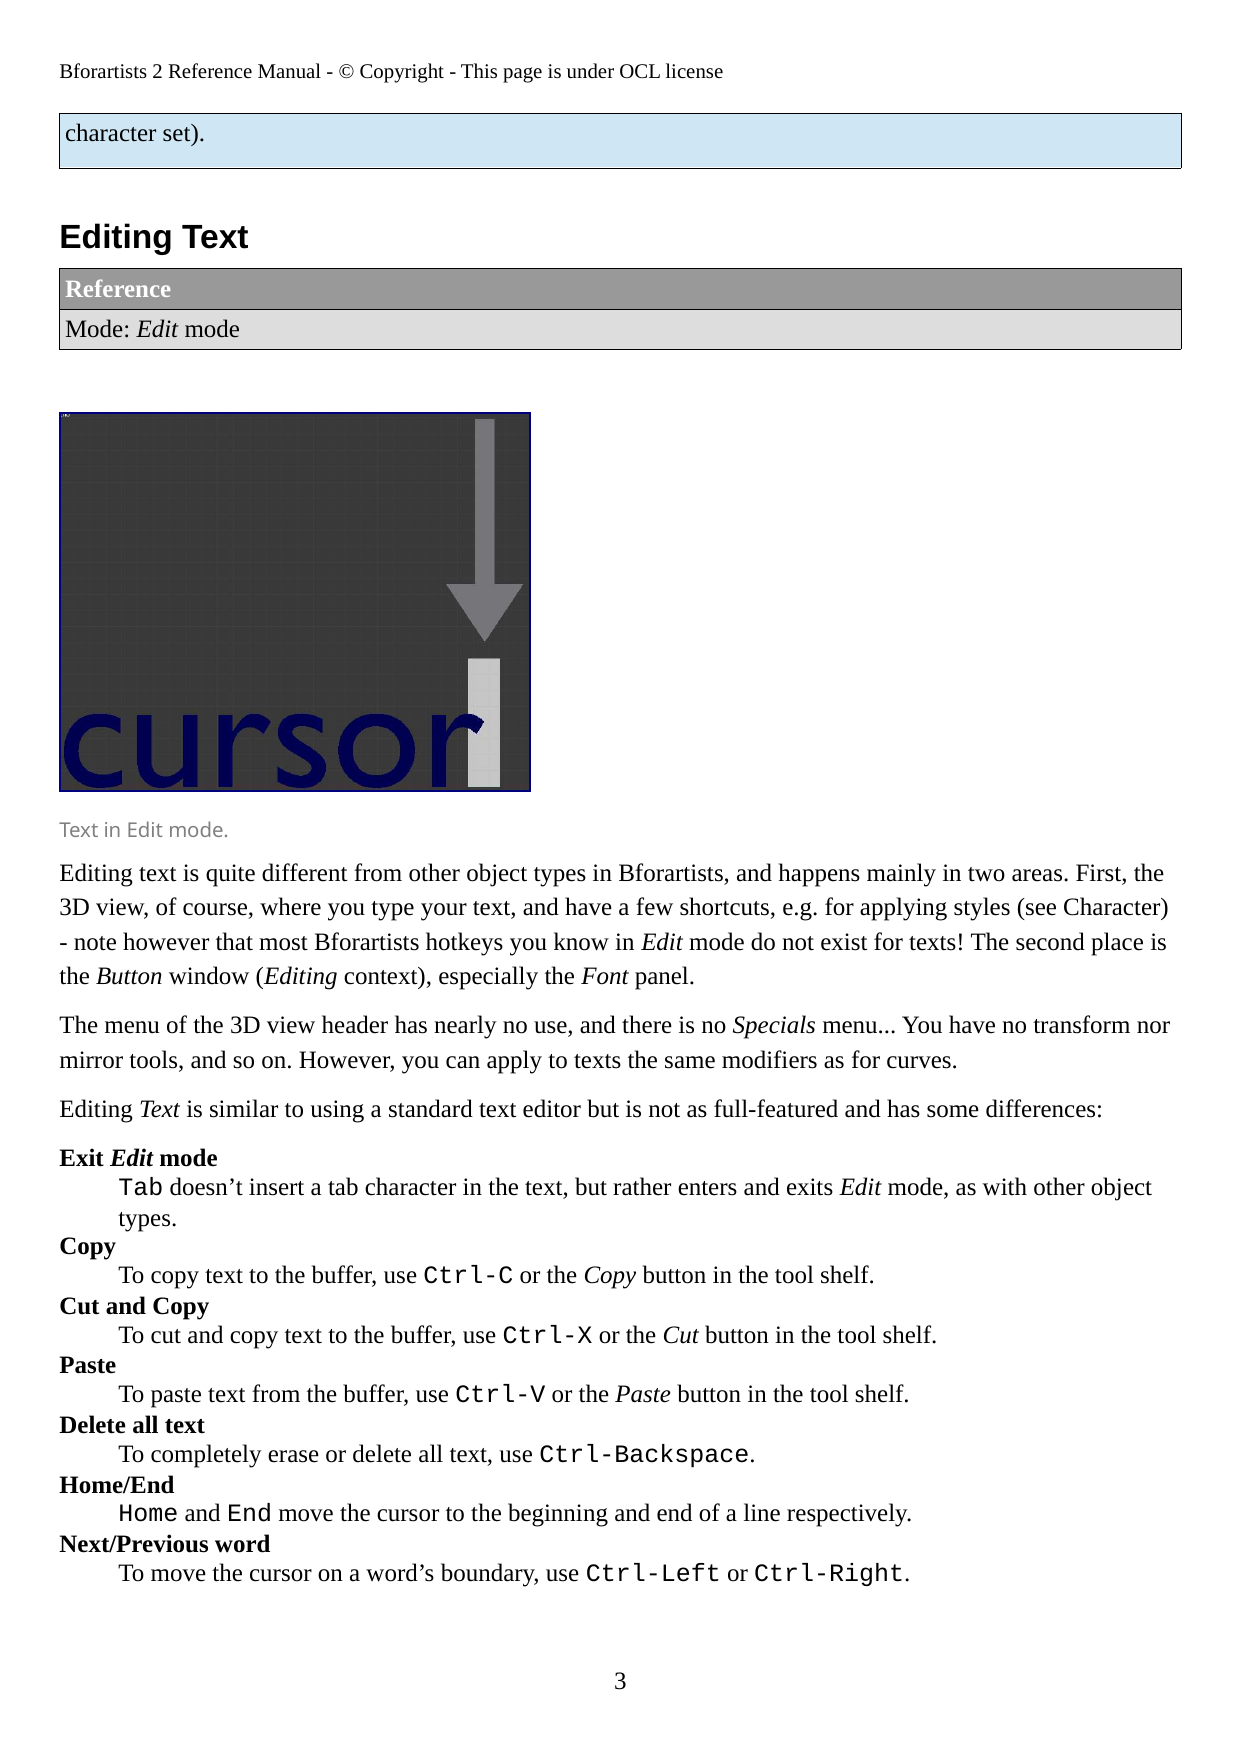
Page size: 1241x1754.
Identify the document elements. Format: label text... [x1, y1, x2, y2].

list Home and End move the cursor to the beginning and end of a line respectively. [118, 1498, 1181, 1529]
list Tab doesn’t insert a tab character in the text, but rather enters and exits Edit mode, as with other object types. [118, 1172, 1181, 1231]
subtitle Home/End [59, 1470, 1181, 1498]
text Editing Text is similar to using a standard text editor but is not as full-featured and has some differences: [59, 1094, 1181, 1123]
text Text in Edit mode. [59, 812, 1181, 843]
picture [61, 414, 529, 790]
subtitle Copy [59, 1231, 1181, 1260]
list To move the cursor on a word’s boundary, use Ctrl-Left or Ctrl-Right. [118, 1558, 1181, 1589]
list To copy text to the buffer, use Ctrl-C or the Copy button in the tool shelf. [118, 1260, 1181, 1291]
text Editing text is quite different from other object types in Bforartists, and happens mainly in two areas. First, the 3D view, of course, where you type your text, and have a few shortcuts, e.g. for applying styles (see Character) - note however that most Bforartists hotkeys you know in Edit mode do not exist for texts! The second place is the Button window (Editing context), especially the Font panel. [59, 858, 1181, 990]
subtitle Paste [59, 1351, 1181, 1379]
list To completely erase or delete all text, use Ctrl-Backspace. [118, 1439, 1181, 1470]
list To cut and copy text to the buffer, use Ctrl-X or the Cut button in the tool shelf. [118, 1320, 1181, 1351]
table_header Reference [60, 269, 1181, 309]
subtitle Next/Previous word [59, 1529, 1181, 1558]
table_cell character set). [60, 114, 1181, 167]
subtitle Editing Text [59, 217, 1181, 256]
subtitle Cut and Copy [59, 1291, 1181, 1320]
subtitle Delete all text [59, 1410, 1181, 1439]
table_cell Mode: Edit mode [60, 310, 1181, 349]
text The menu of the 3D view header has nearly no use, and there is no Specials menu... You have no transform nor mirror tools, and so on. However, you can apply to texts the same modifiers as for curves. [59, 1011, 1181, 1074]
list To paste text from the buffer, use Ctrl-V or the Paste button in the tool shelf. [118, 1379, 1181, 1410]
subtitle Exit Edit mode [59, 1143, 1181, 1172]
